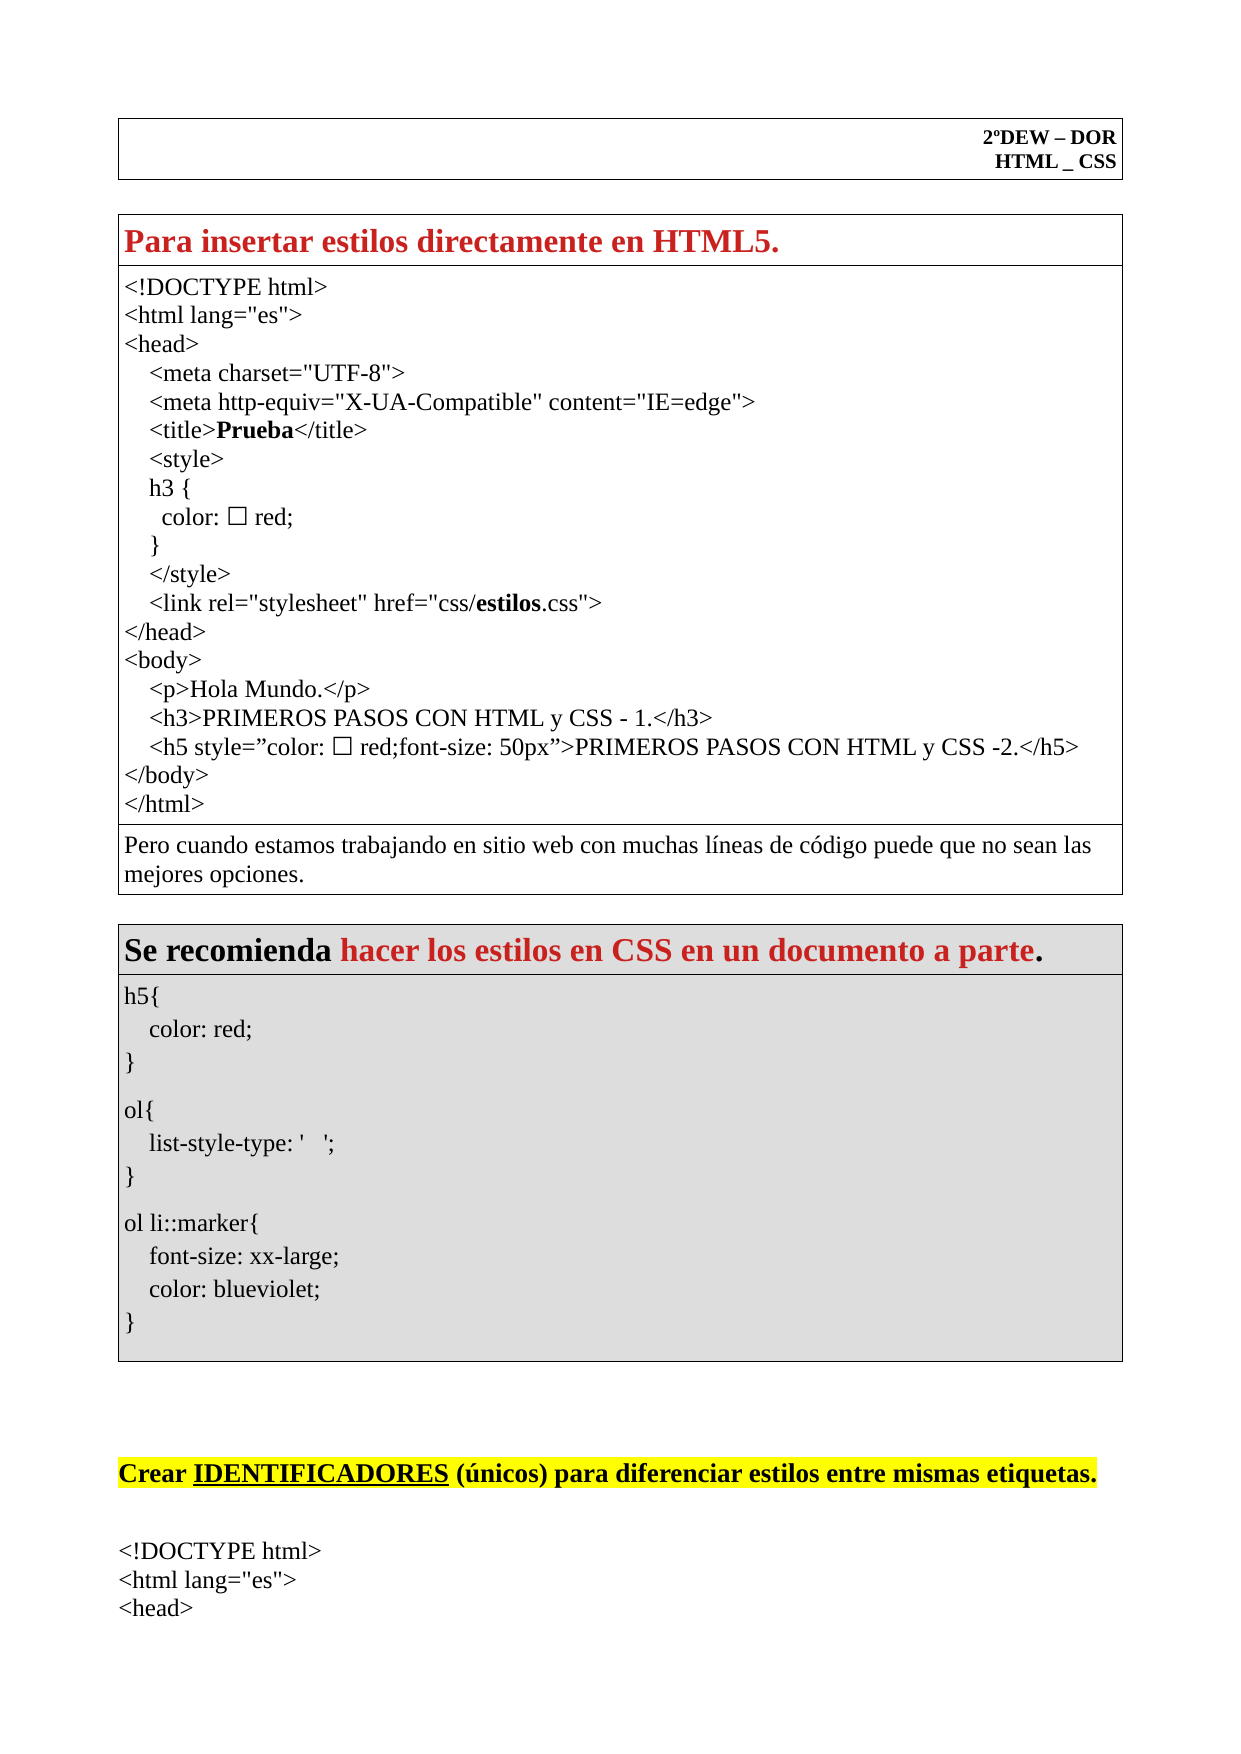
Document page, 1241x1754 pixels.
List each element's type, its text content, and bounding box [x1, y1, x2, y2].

table_cell <!DOCTYPE html> <html lang="es"> <head> <meta charset="UTF-8"> <meta http-equiv="X-UA-Compatible" content="IE=edge"> <title>Prueba</title> <style> h3 { color: ☐ red; } </style> <link rel="stylesheet" href="css/estilos.css"> </head> <body> <p>Hola Mundo.</p> <h3>PRIMEROS PASOS CON HTML y CSS - 1.</h3> <h5 style=”color: ☐ red;font-size: 50px”>PRIMEROS PASOS CON HTML y CSS -2.</h5> </body> </html> [119, 266, 1122, 824]
table_cell h5{ color: red; } ol{ list-style-type: '💋'; } ol li::marker{ font-size: xx-large; color: blueviolet; } [119, 975, 1122, 1361]
table_header Se recomienda hacer los estilos en CSS en un documento a parte. [119, 925, 1122, 974]
table_cell Pero cuando estamos trabajando en sitio web con muchas líneas de código puede que no sean las mejores opciones. [119, 825, 1122, 894]
text Crear IDENTIFICADORES (únicos) para diferenciar estilos entre mismas etiquetas. [118, 1457, 1122, 1488]
text <html lang="es"> [118, 1565, 1122, 1593]
table_header Para insertar estilos directamente en HTML5. [119, 215, 1122, 265]
text <!DOCTYPE html> [118, 1536, 1122, 1565]
text <head> [118, 1593, 1122, 1622]
